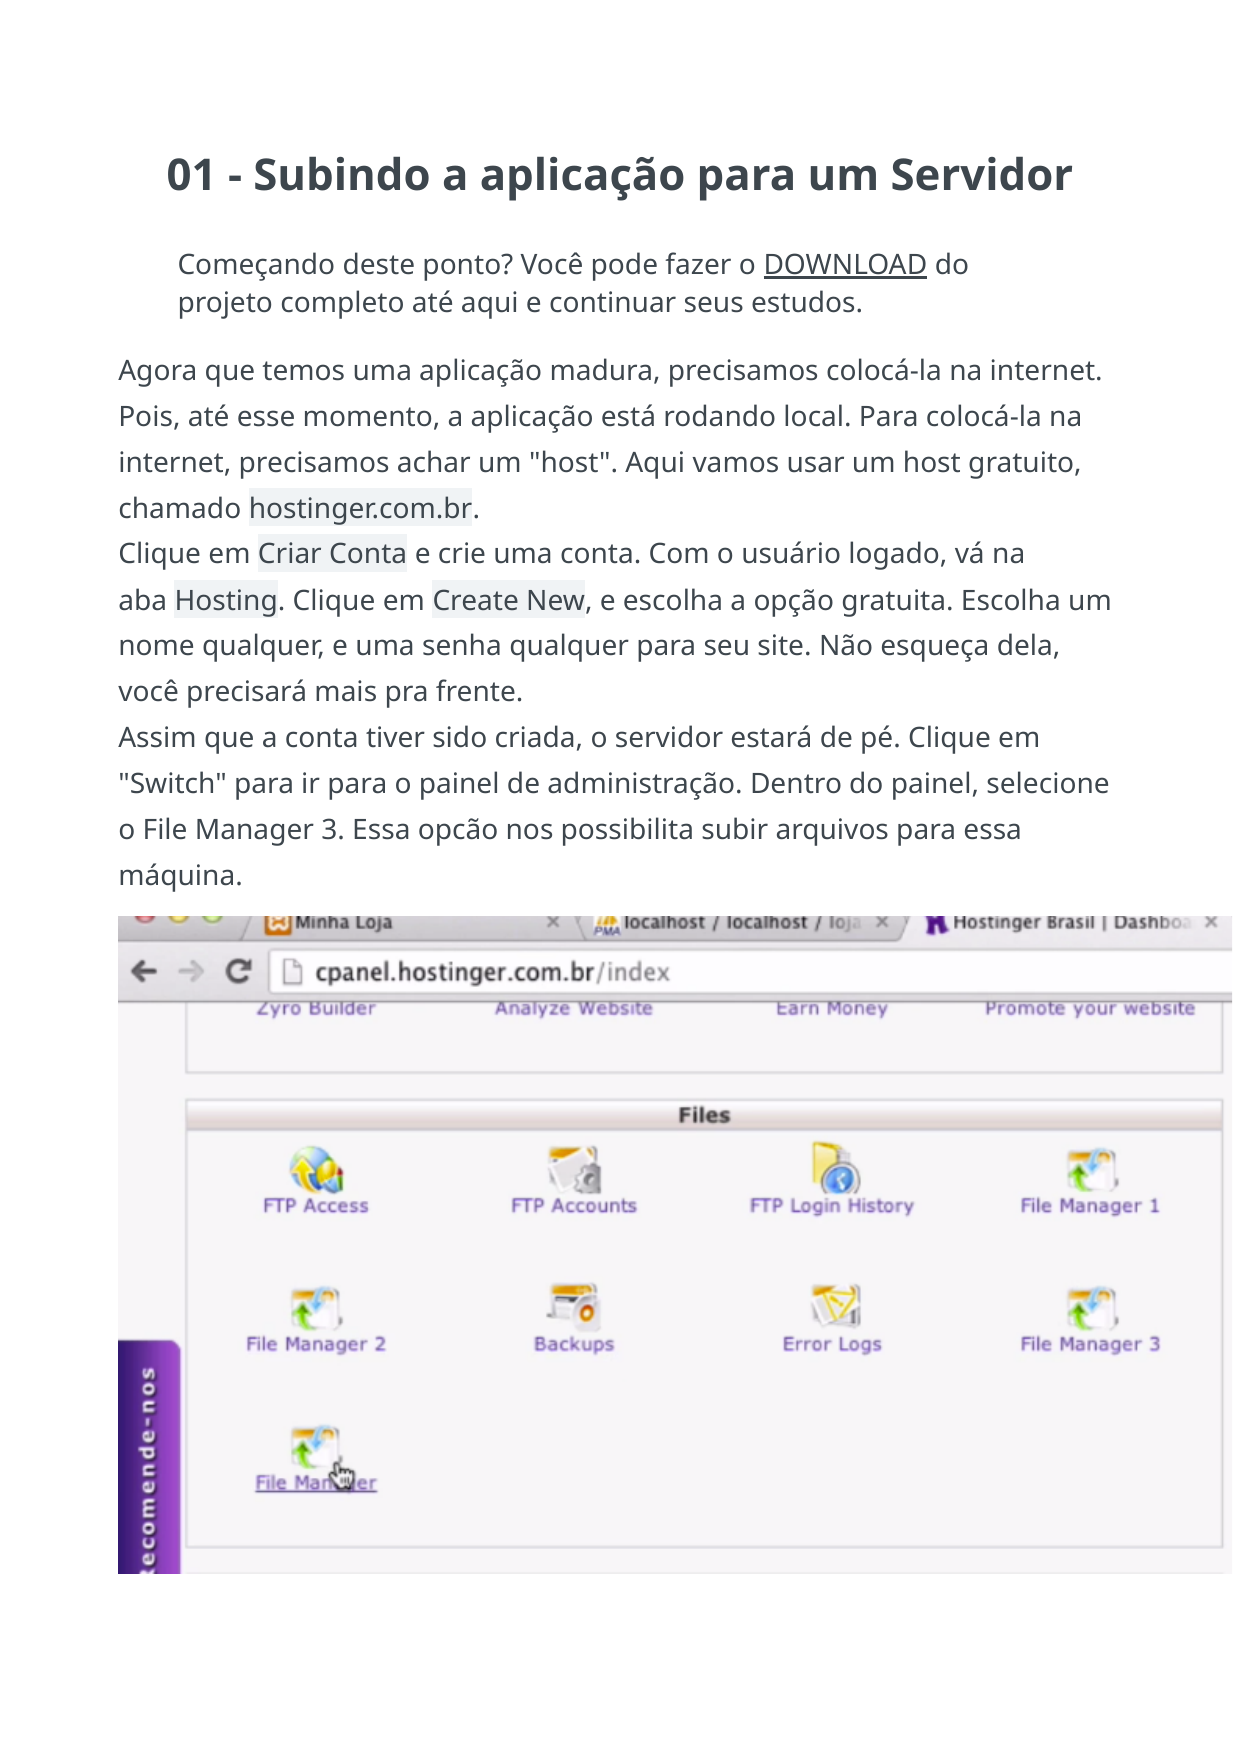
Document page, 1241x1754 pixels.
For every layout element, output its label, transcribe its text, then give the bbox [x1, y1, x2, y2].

text Assim que a conta tiver sido criada, o servidor estará de pé. Clique em "Switch" para ir para o painel de administração. Dentro do painel, selecione o File Manager 3. Essa opcão nos possibilita subir arquivos para essa máquina. [118, 718, 1122, 894]
text Agora que temos uma aplicação madura, precisamos colocá-la na internet. Pois, até esse momento, a aplicação está rodando local. Para colocá-la na internet, precisamos achar um "host". Aqui vamos usar um host gratuito, chamado hostinger.com.br. [118, 350, 1122, 526]
text Começando deste ponto? Você pode fazer o DOWNLOAD do projeto completo até aqui e continuar seus estudos. [177, 244, 1063, 321]
text Clique em Criar Conta e crie uma conta. Com o usuário logado, vá na aba Hosting. Clique em Create New, e escolha a opção gratuita. Escolha um nome qualquer, e uma senha qualquer para seu site. Não esqueça dela, você precisará mais pra frente. [118, 534, 1122, 710]
subtitle 01 - Subindo a aplicação para um Servidor [118, 143, 1122, 203]
picture [118, 916, 1233, 1574]
